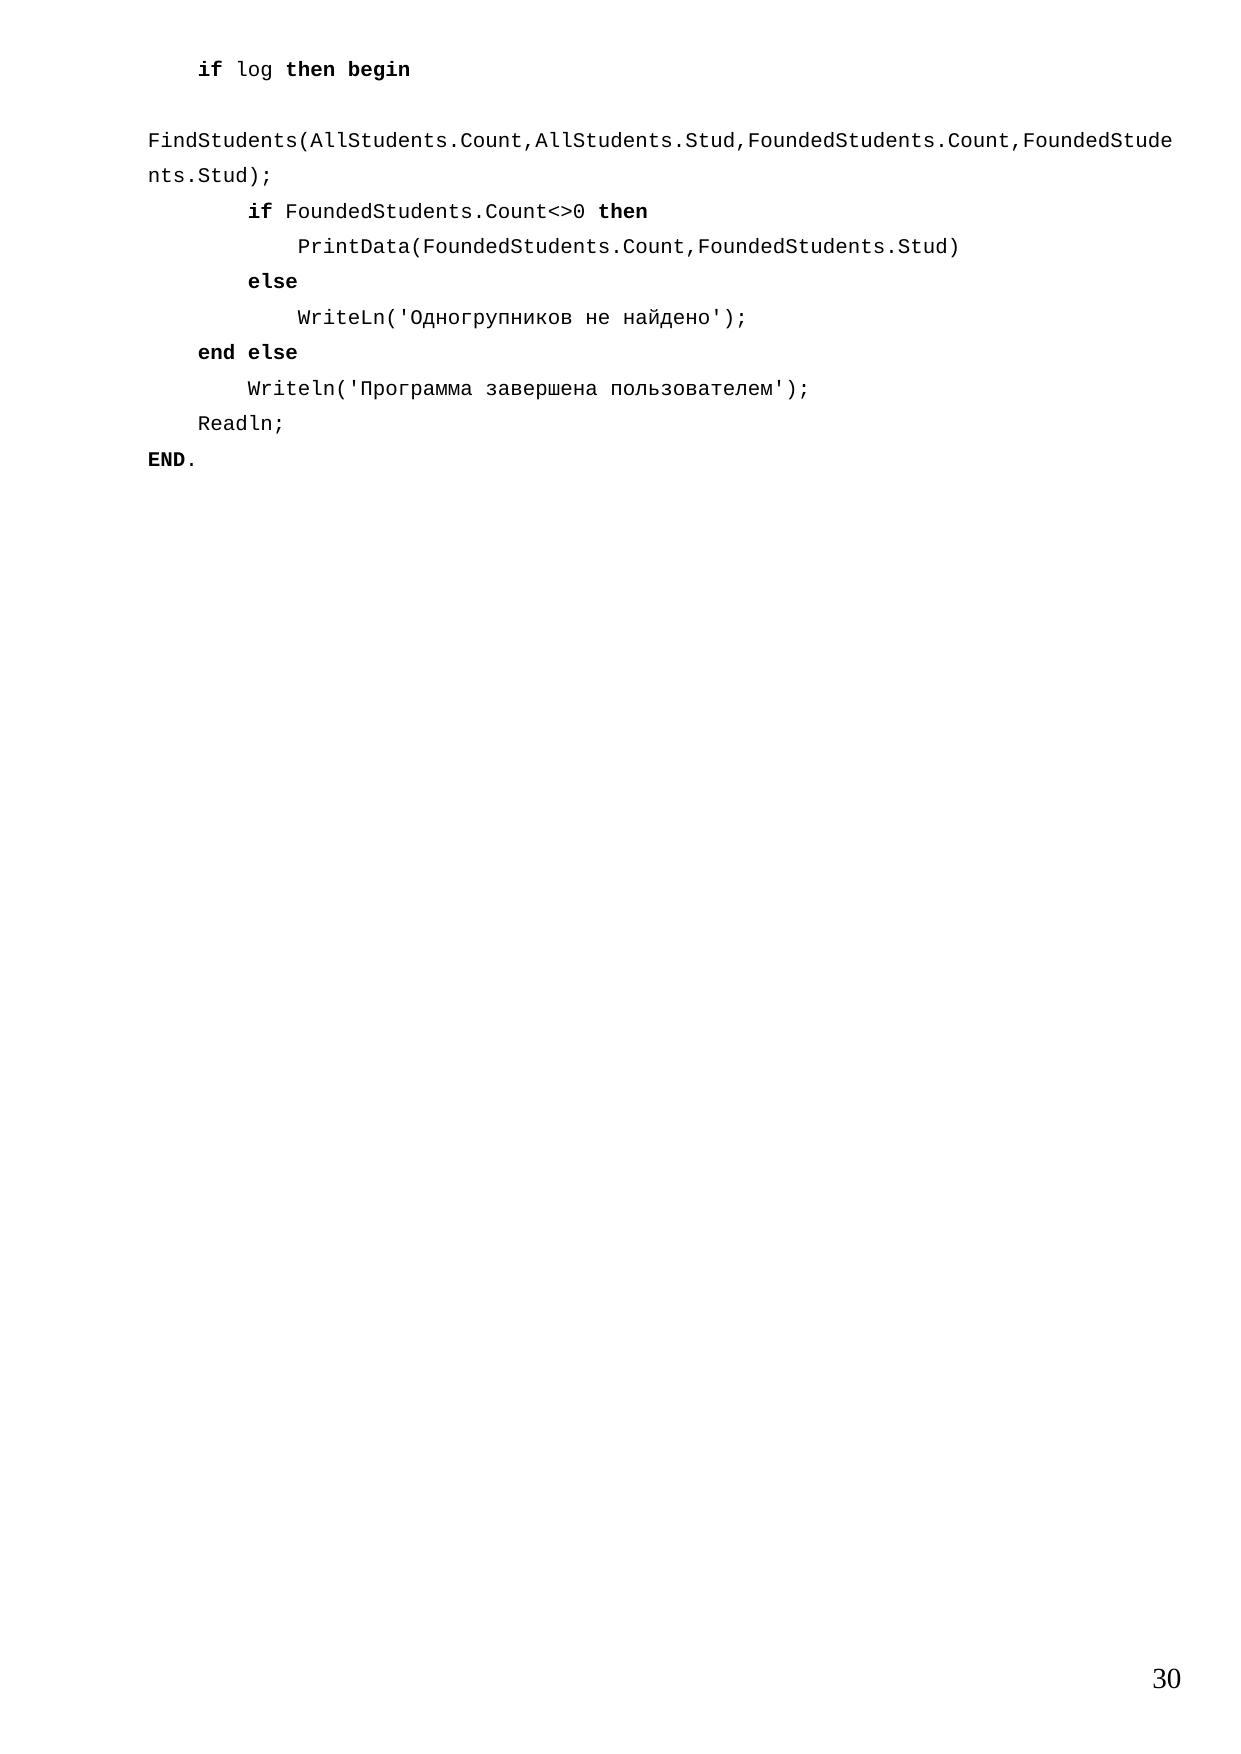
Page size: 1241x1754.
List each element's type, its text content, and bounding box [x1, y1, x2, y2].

text if log then begin [148, 59, 1181, 83]
text else [148, 272, 1181, 295]
text PrintData(FoundedStudents.Count,FoundedStudents.Stud) [148, 236, 1181, 260]
text END. [148, 449, 1181, 472]
text Writeln('Программа завершена пользователем'); [148, 378, 1181, 401]
text WriteLn('Одногрупников не найдено'); [148, 307, 1181, 331]
text FindStudents(AllStudents.Count,AllStudents.Stud,FoundedStudents.Count,FoundedStudents.Stud); [148, 94, 1181, 189]
text end else [148, 342, 1181, 366]
text Readln; [148, 413, 1181, 437]
text if FoundedStudents.Count<>0 then [148, 201, 1181, 224]
